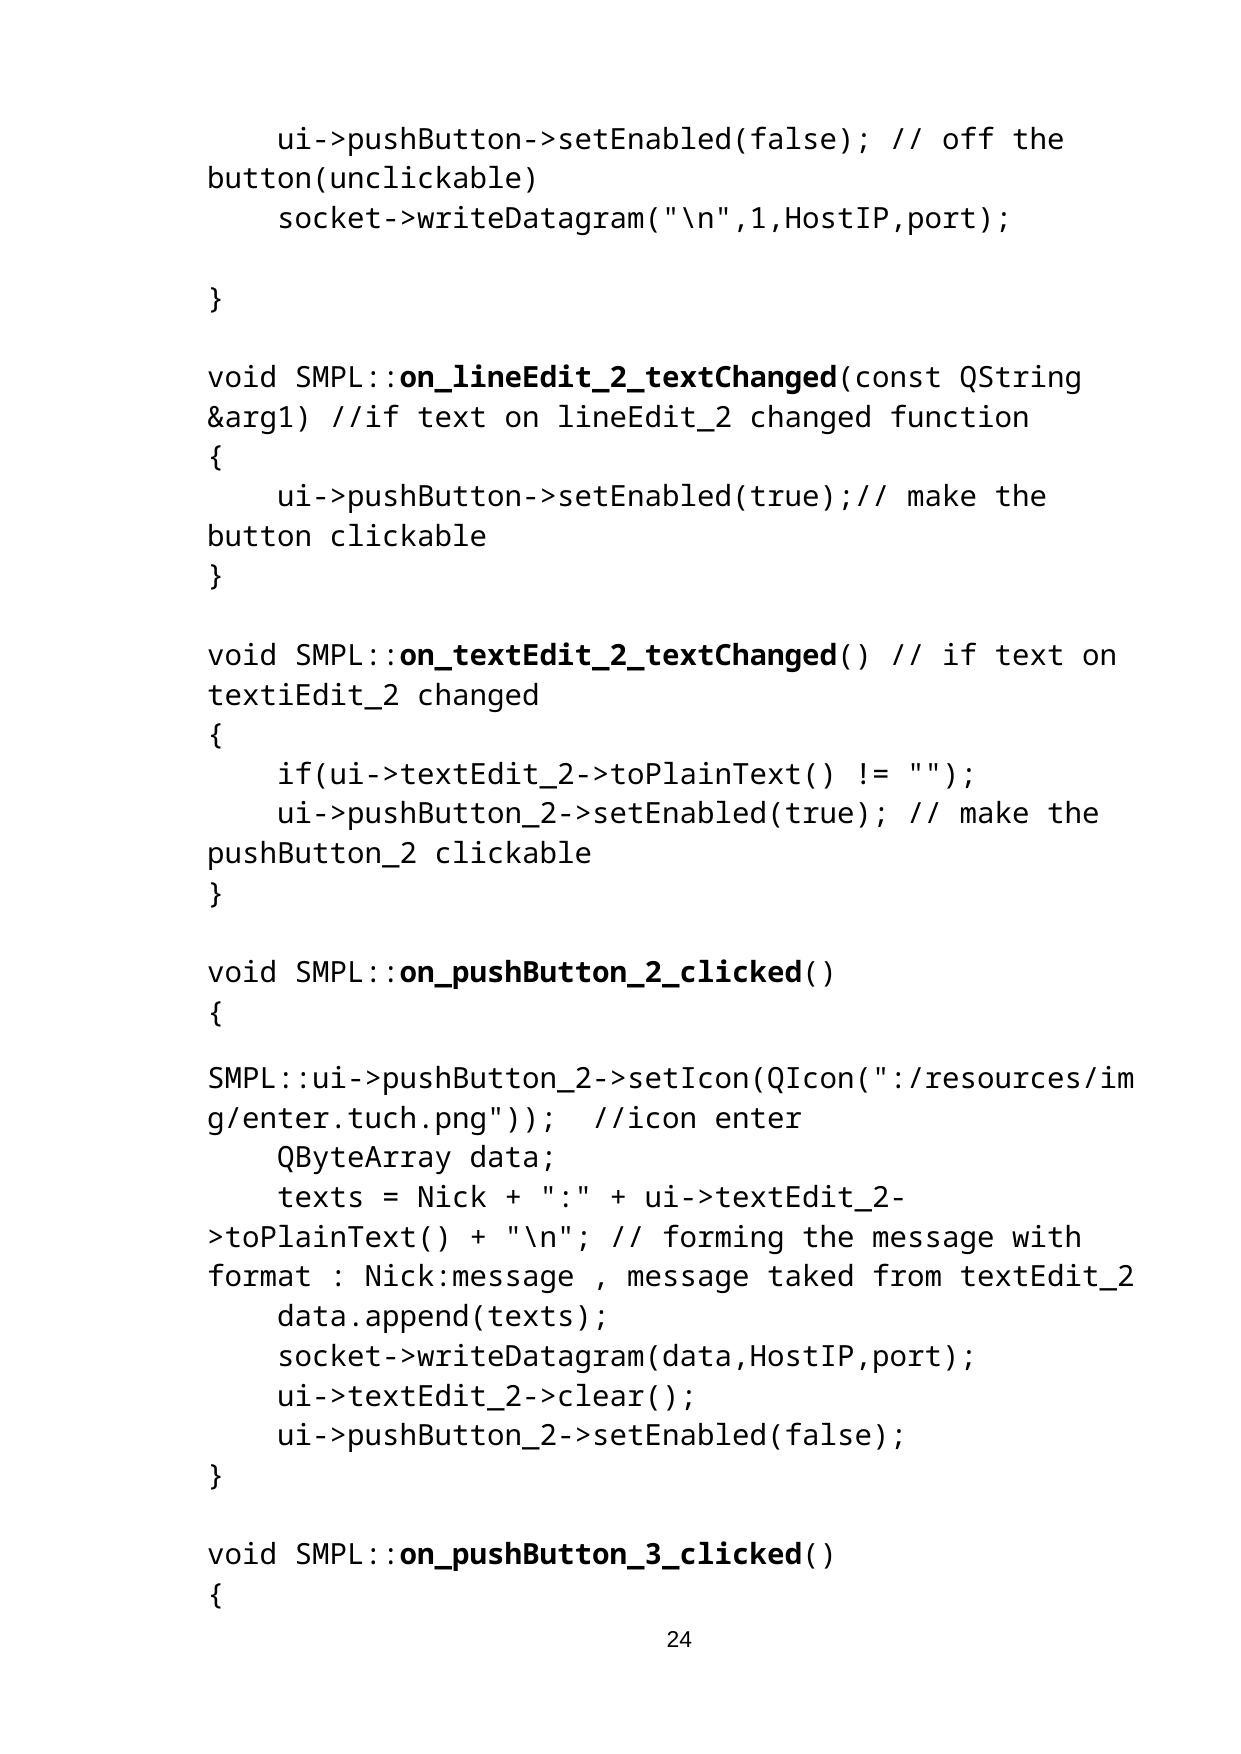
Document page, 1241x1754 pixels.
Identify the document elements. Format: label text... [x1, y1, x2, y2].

text ui->pushButton_2->setEnabled(false); [207, 1414, 1152, 1454]
text void SMPL::on_textEdit_2_textChanged() // if text on textiEdit_2 changed [207, 634, 1152, 713]
text { [207, 1573, 1152, 1613]
text } [207, 277, 1152, 317]
text SMPL::ui->pushButton_2->setIcon(QIcon(":/resources/img/enter.tuch.png")); //icon enter [207, 1031, 1152, 1137]
text { [207, 436, 1152, 475]
text ui->textEdit_2->clear(); [207, 1375, 1152, 1414]
text } [207, 555, 1152, 594]
text ui->pushButton->setEnabled(false); // off the button(unclickable) [207, 118, 1152, 197]
text { [207, 991, 1152, 1031]
text ui->pushButton->setEnabled(true);// make the button clickable [207, 475, 1152, 555]
text { [207, 713, 1152, 753]
text texts = Nick + ":" + ui->textEdit_2->toPlainText() + "\n"; // forming the message with format : Nick:message , message taked from textEdit_2 [207, 1176, 1152, 1295]
text QByteArray data; [207, 1137, 1152, 1176]
text void SMPL::on_pushButton_2_clicked() [207, 952, 1152, 991]
text void SMPL::on_pushButton_3_clicked() [207, 1533, 1152, 1573]
text } [207, 872, 1152, 912]
text socket->writeDatagram("\n",1,HostIP,port); [207, 197, 1152, 237]
text data.append(texts); [207, 1295, 1152, 1335]
text void SMPL::on_lineEdit_2_textChanged(const QString &arg1) //if text on lineEdit_2 changed function [207, 356, 1152, 436]
text if(ui->textEdit_2->toPlainText() != ""); [207, 753, 1152, 793]
text } [207, 1454, 1152, 1494]
text socket->writeDatagram(data,HostIP,port); [207, 1335, 1152, 1375]
text ui->pushButton_2->setEnabled(true); // make the pushButton_2 clickable [207, 793, 1152, 872]
